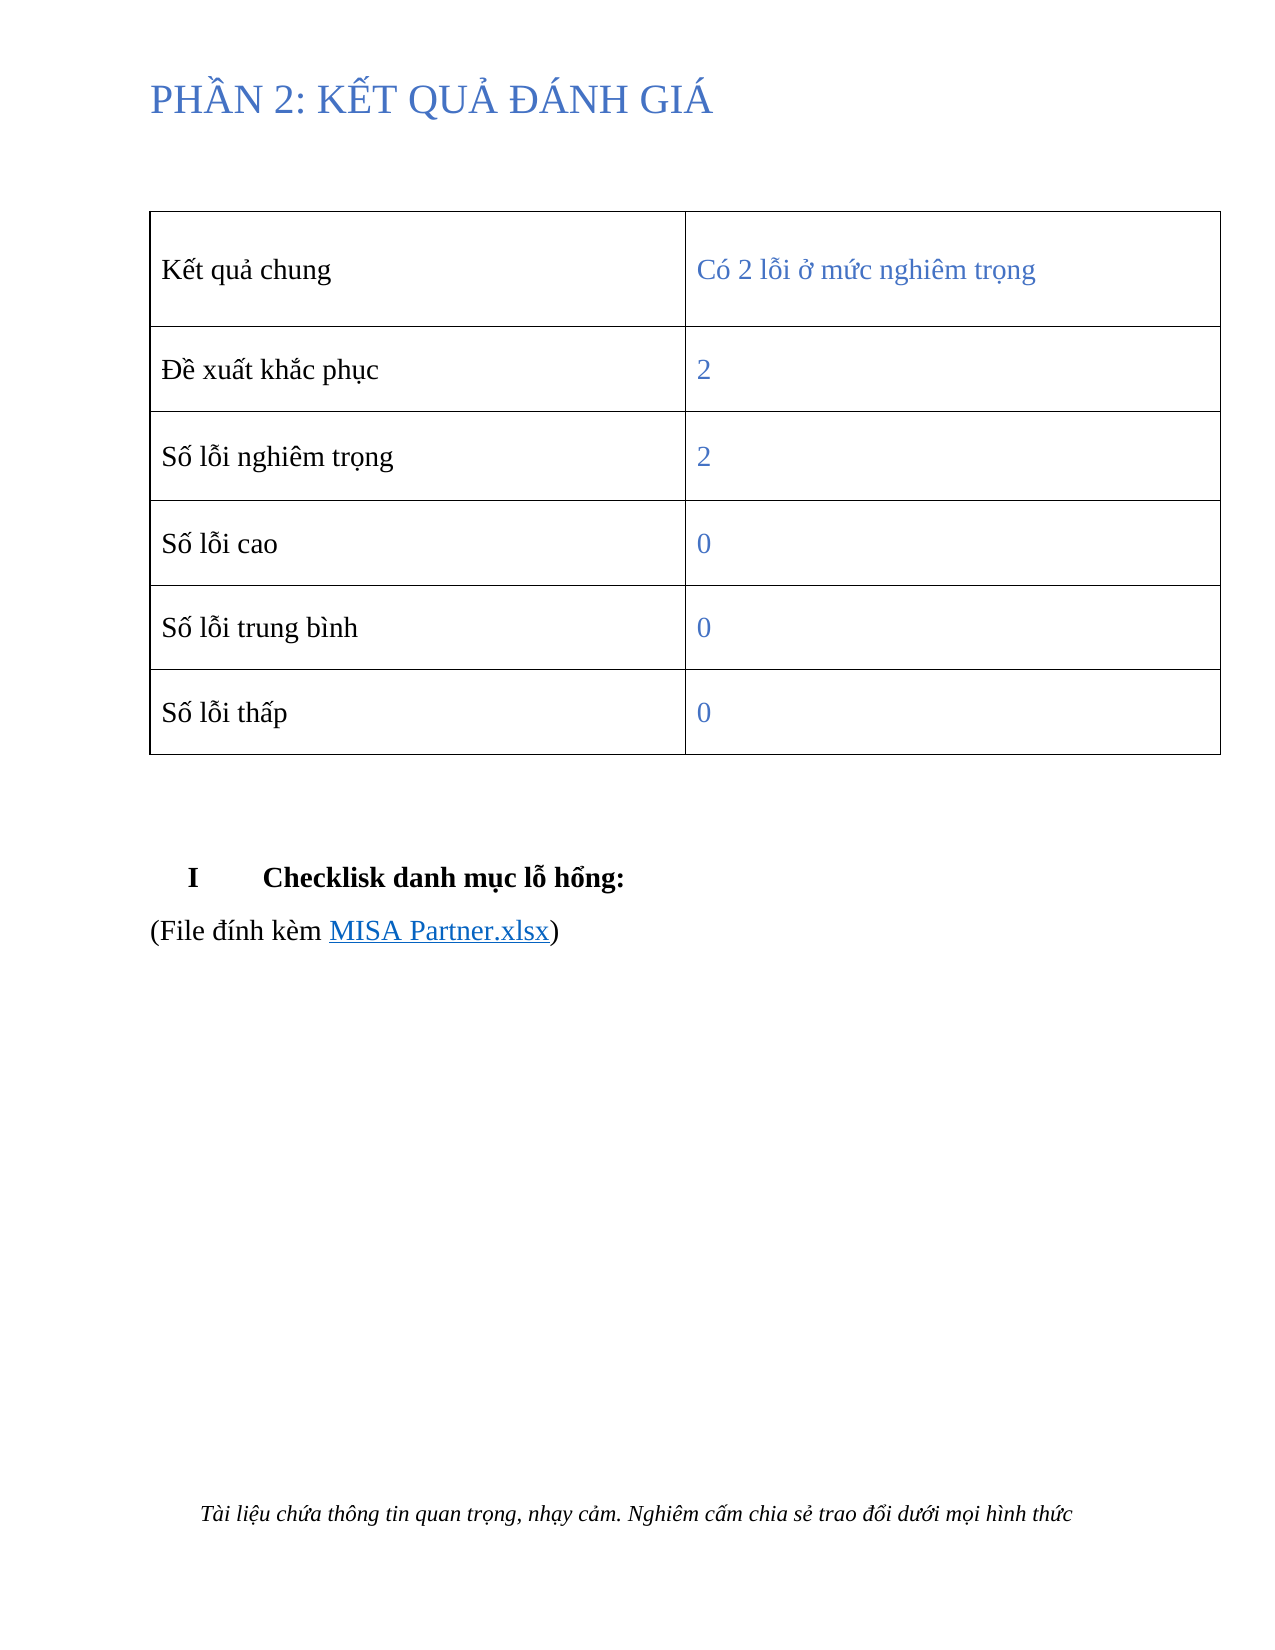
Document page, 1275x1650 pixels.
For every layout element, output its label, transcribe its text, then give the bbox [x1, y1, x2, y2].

table_cell Số lỗi cao [151, 501, 685, 584]
text (File đính kèm MISA Partner.xlsx) [150, 913, 1125, 946]
table_cell Đề xuất khắc phục [151, 327, 685, 411]
table_header Có 2 lỗi ở mức nghiêm trọng [686, 212, 1220, 326]
table_cell 2 [686, 327, 1220, 411]
table_header Kết quả chung [151, 212, 685, 326]
table_cell 0 [686, 501, 1220, 584]
table_cell 0 [686, 586, 1220, 669]
table_cell Số lỗi thấp [151, 670, 685, 754]
table_cell 0 [686, 670, 1220, 754]
list Checklisk danh mục lỗ hổng: [187, 860, 1125, 894]
table_cell Số lỗi nghiêm trọng [151, 412, 685, 500]
table_cell 2 [686, 412, 1220, 500]
text PHẦN 2: KẾT QUẢ ĐÁNH GIÁ [150, 75, 1125, 123]
table_cell Số lỗi trung bình [151, 586, 685, 669]
